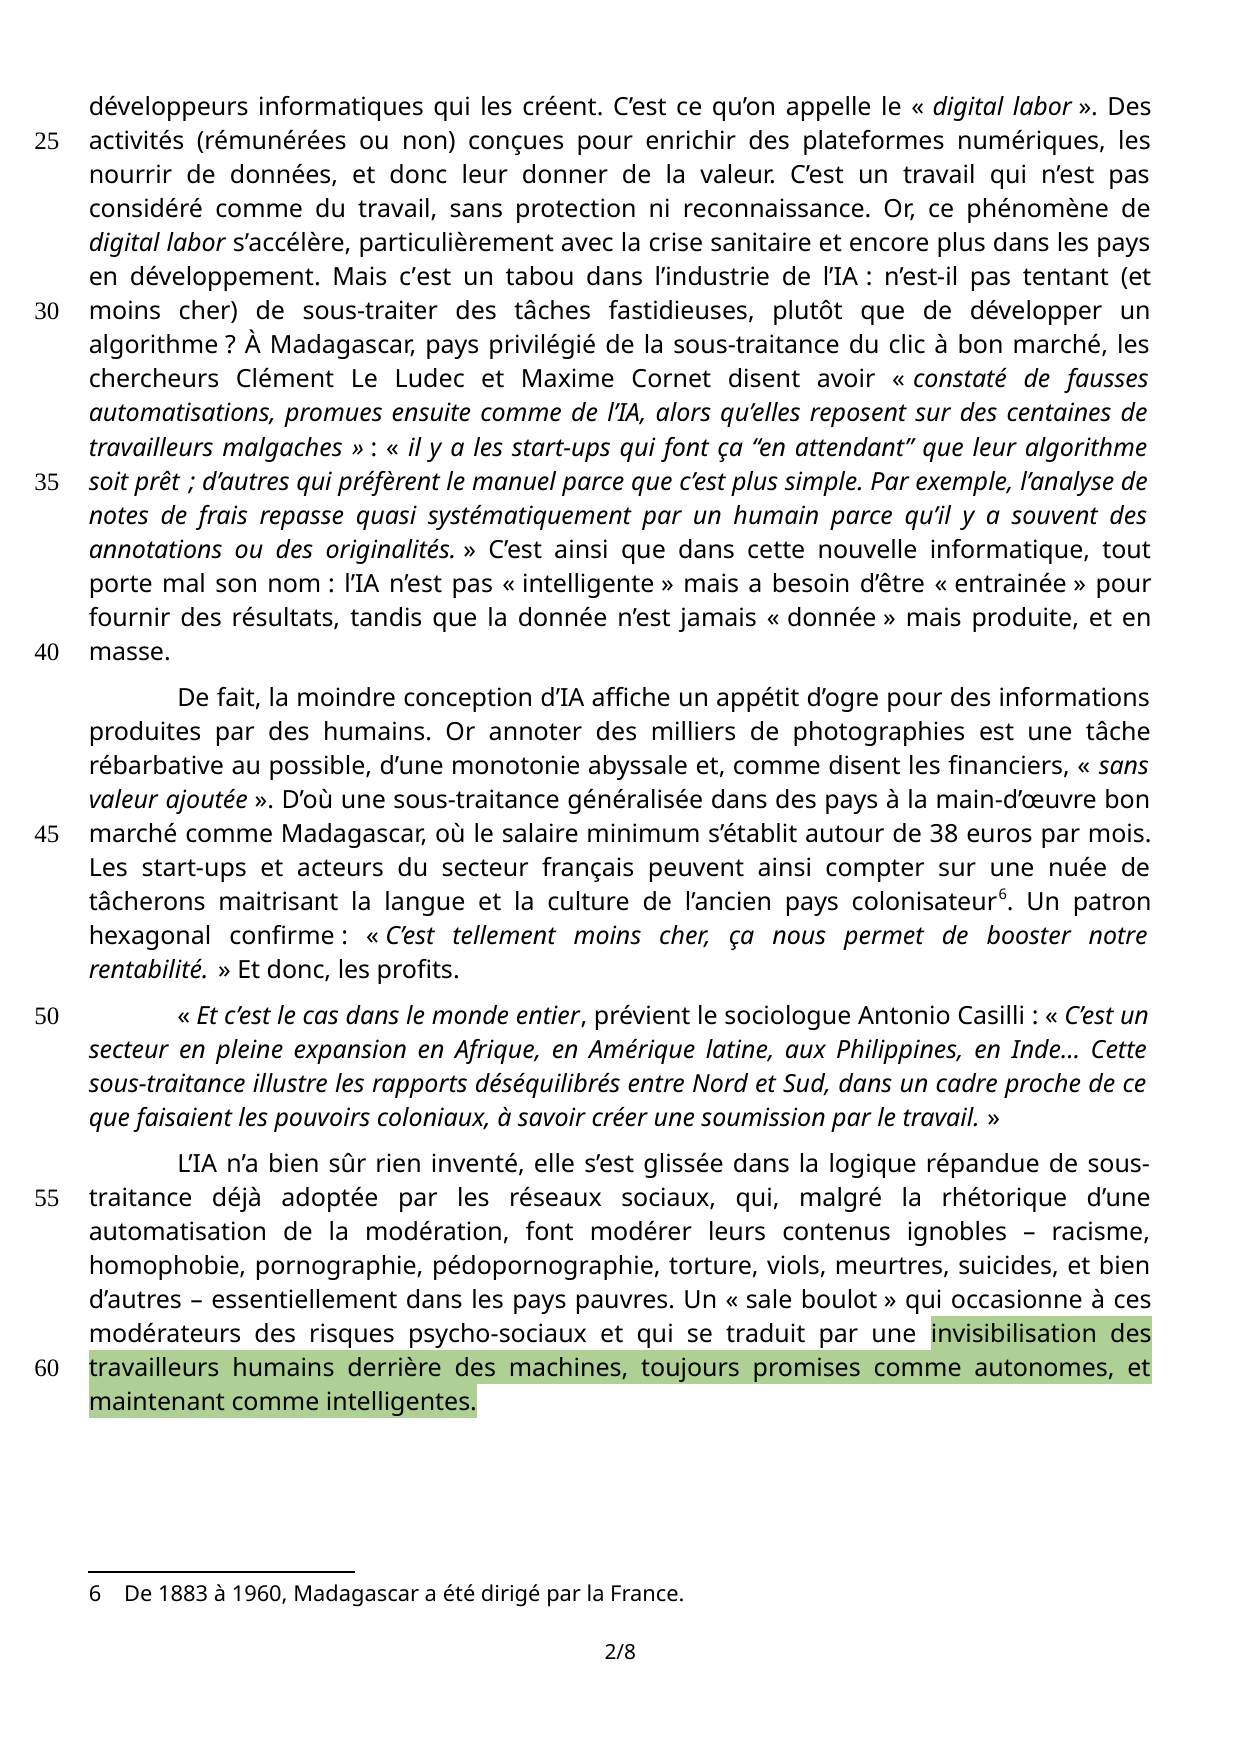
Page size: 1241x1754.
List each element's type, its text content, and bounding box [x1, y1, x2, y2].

text développeurs informatiques qui les créent. C’est ce qu’on appelle le « digital labor ». Des activités (rémunérées ou non) conçues pour enrichir des plateformes numériques, les nourrir de données, et donc leur donner de la valeur. C’est un travail qui n’est pas considéré comme du travail, sans protection ni reconnaissance. Or, ce phénomène de digital labor s’accélère, particulièrement avec la crise sanitaire et encore plus dans les pays en développement. Mais c’est un tabou dans l’industrie de l’IA : n’est-il pas tentant (et moins cher) de sous-traiter des tâches fastidieuses, plutôt que de développer un algorithme ? À Madagascar, pays privilégié de la sous-traitance du clic à bon marché, les chercheurs Clément Le Ludec et Maxime Cornet disent avoir « constaté de fausses automatisations, promues ensuite comme de l’IA, alors qu’elles reposent sur des centaines de travailleurs malgaches » : « il y a les start-ups qui font ça “en attendant” que leur algorithme soit prêt ; d’autres qui préfèrent le manuel parce que c’est plus simple. Par exemple, l’analyse de notes de frais repasse quasi systématiquement par un humain parce qu’il y a souvent des annotations ou des originalités. » C’est ainsi que dans cette nouvelle informatique, tout porte mal son nom : l’IA n’est pas « intelligente » mais a besoin d’être « entrainée » pour fournir des résultats, tandis que la donnée n’est jamais « donnée » mais produite, et en masse. [88, 88, 1152, 668]
text « Et c’est le cas dans le monde entier, prévient le sociologue Antonio Casilli : « C’est un secteur en pleine expansion en Afrique, en Amérique latine, aux Philippines, en Inde… Cette sous-traitance illustre les rapports déséquilibrés entre Nord et Sud, dans un cadre proche de ce que faisaient les pouvoirs coloniaux, à savoir créer une soumission par le travail. » [88, 997, 1152, 1134]
text L’IA n’a bien sûr rien inventé, elle s’est glissée dans la logique répandue de sous-traitance déjà adoptée par les réseaux sociaux, qui, malgré la rhétorique d’une automatisation de la modération, font modérer leurs contenus ignobles – racisme, homophobie, pornographie, pédopornographie, torture, viols, meurtres, suicides, et bien d’autres – essentiellement dans les pays pauvres. Un « sale boulot » qui occasionne à ces modérateurs des risques psycho-sociaux et qui se traduit par une invisibilisation des travailleurs humains derrière des machines, toujours promises comme autonomes, et maintenant comme intelligentes. [88, 1145, 1152, 1418]
text De 1883 à 1960, Madagascar a été dirigé par la France. [88, 1578, 1152, 1607]
text De fait, la moindre conception d’IA affiche un appétit d’ogre pour des informations produites par des humains. Or annoter des milliers de photographies est une tâche rébarbative au possible, d’une monotonie abyssale et, comme disent les financiers, « sans valeur ajoutée ». D’où une sous-traitance généralisée dans des pays à la main-d’œuvre bon marché comme Madagascar, où le salaire minimum s’établit autour de 38 euros par mois. Les start-ups et acteurs du secteur français peuvent ainsi compter sur une nuée de tâcherons maitrisant la langue et la culture de l’ancien pays colonisateur. Un patron hexagonal confirme : « C’est tellement moins cher, ça nous permet de booster notre rentabilité. » Et donc, les profits. [88, 679, 1152, 986]
